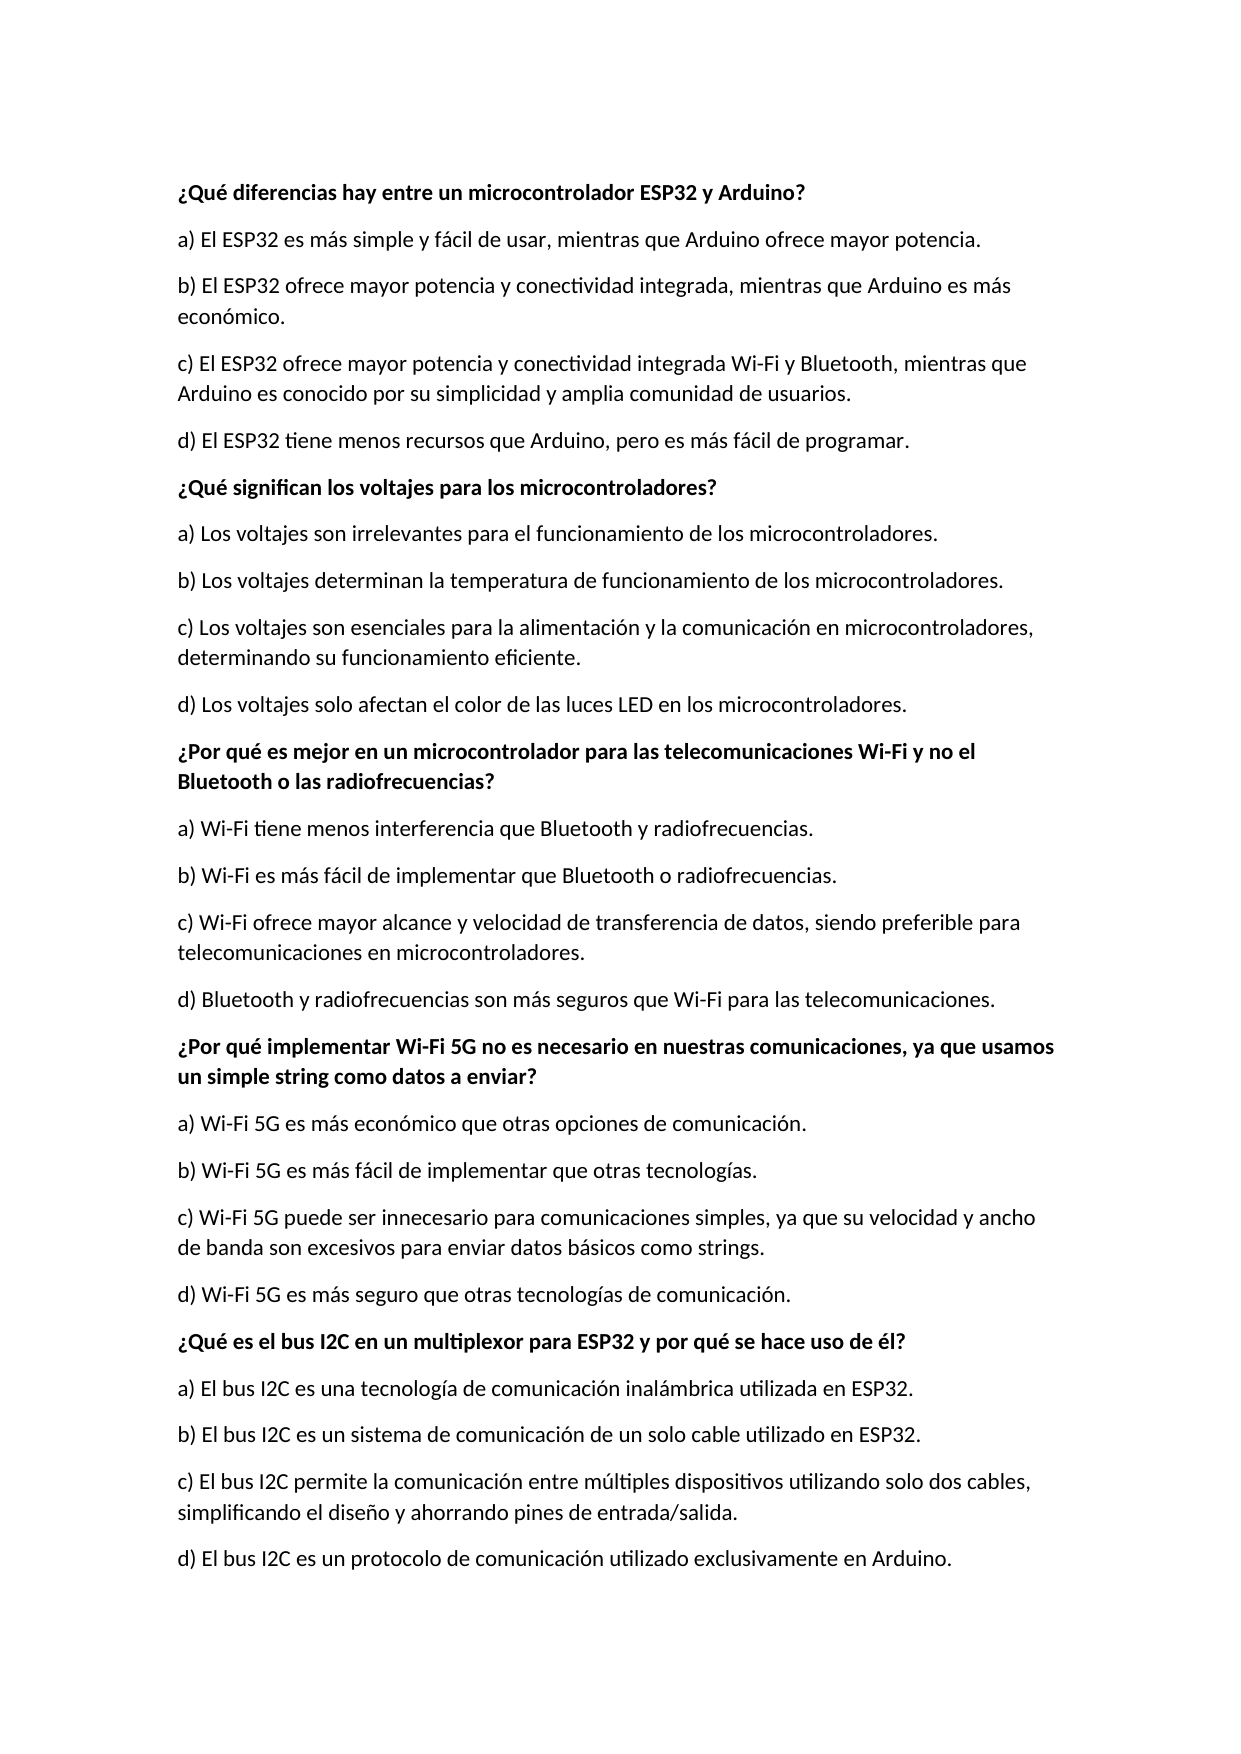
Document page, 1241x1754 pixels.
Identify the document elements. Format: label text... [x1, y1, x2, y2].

text a) Wi-Fi tiene menos interferencia que Bluetooth y radiofrecuencias. [177, 814, 1063, 842]
text b) El bus I2C es un sistema de comunicación de un solo cable utilizado en ESP32. [177, 1421, 1063, 1448]
text a) Wi-Fi 5G es más económico que otras opciones de comunicación. [177, 1109, 1063, 1137]
text d) Los voltajes solo afectan el color de las luces LED en los microcontroladores. [177, 690, 1063, 718]
text b) Wi-Fi 5G es más fácil de implementar que otras tecnologías. [177, 1156, 1063, 1184]
text c) Los voltajes son esenciales para la alimentación y la comunicación en microcontroladores, determinando su funcionamiento eficiente. [177, 613, 1063, 671]
text ¿Por qué implementar Wi-Fi 5G no es necesario en nuestras comunicaciones, ya que usamos un simple string como datos a enviar? [177, 1032, 1063, 1090]
text ¿Qué es el bus I2C en un multiplexor para ESP32 y por qué se hace uso de él? [177, 1327, 1063, 1355]
text b) El ESP32 ofrece mayor potencia y conectividad integrada, mientras que Arduino es más económico. [177, 272, 1063, 330]
text c) El ESP32 ofrece mayor potencia y conectividad integrada Wi-Fi y Bluetooth, mientras que Arduino es conocido por su simplicidad y amplia comunidad de usuarios. [177, 349, 1063, 407]
text d) Bluetooth y radiofrecuencias son más seguros que Wi-Fi para las telecomunicaciones. [177, 985, 1063, 1013]
text d) El bus I2C es un protocolo de comunicación utilizado exclusivamente en Arduino. [177, 1544, 1063, 1572]
text ¿Qué significan los voltajes para los microcontroladores? [177, 473, 1063, 501]
text ¿Por qué es mejor en un microcontrolador para las telecomunicaciones Wi-Fi y no el Bluetooth o las radiofrecuencias? [177, 737, 1063, 795]
text d) El ESP32 tiene menos recursos que Arduino, pero es más fácil de programar. [177, 426, 1063, 454]
text b) Wi-Fi es más fácil de implementar que Bluetooth o radiofrecuencias. [177, 861, 1063, 889]
text a) Los voltajes son irrelevantes para el funcionamiento de los microcontroladores. [177, 519, 1063, 547]
text b) Los voltajes determinan la temperatura de funcionamiento de los microcontroladores. [177, 566, 1063, 594]
text a) El ESP32 es más simple y fácil de usar, mientras que Arduino ofrece mayor potencia. [177, 225, 1063, 253]
text d) Wi-Fi 5G es más seguro que otras tecnologías de comunicación. [177, 1280, 1063, 1308]
text c) Wi-Fi 5G puede ser innecesario para comunicaciones simples, ya que su velocidad y ancho de banda son excesivos para enviar datos básicos como strings. [177, 1203, 1063, 1261]
text ¿Qué diferencias hay entre un microcontrolador ESP32 y Arduino? [177, 148, 1063, 206]
text c) Wi-Fi ofrece mayor alcance y velocidad de transferencia de datos, siendo preferible para telecomunicaciones en microcontroladores. [177, 908, 1063, 966]
text a) El bus I2C es una tecnología de comunicación inalámbrica utilizada en ESP32. [177, 1374, 1063, 1402]
text c) El bus I2C permite la comunicación entre múltiples dispositivos utilizando solo dos cables, simplificando el diseño y ahorrando pines de entrada/salida. [177, 1467, 1063, 1526]
